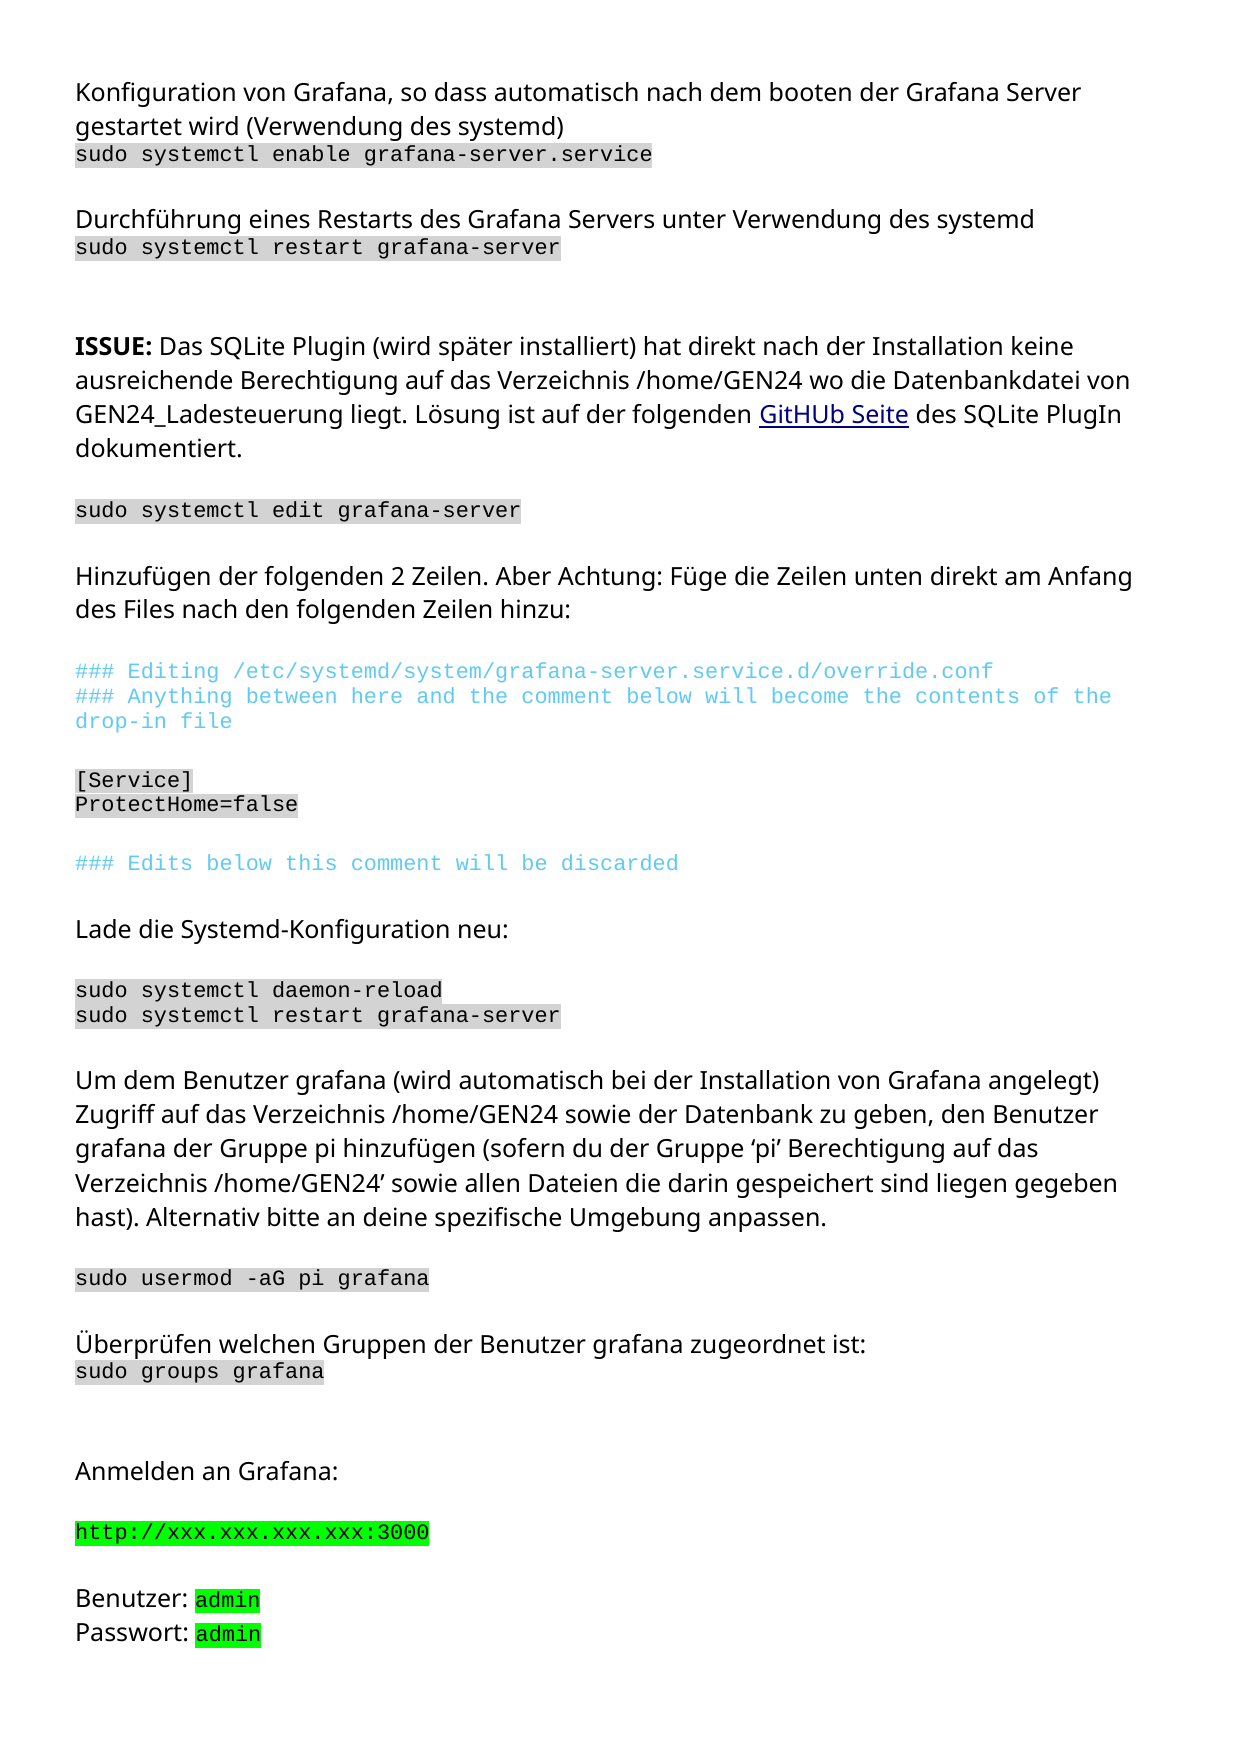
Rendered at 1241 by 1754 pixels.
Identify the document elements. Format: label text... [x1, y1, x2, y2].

text ### Edits below this comment will be discarded [75, 852, 1165, 877]
text Hinzufügen der folgenden 2 Zeilen. Aber Achtung: Füge die Zeilen unten direkt am Anfang des Files nach den folgenden Zeilen hinzu: [75, 558, 1165, 626]
text ProtectHome=false [75, 793, 1165, 818]
text Lade die Systemd-Konfiguration neu: [75, 911, 1165, 945]
text ### Editing /etc/systemd/system/grafana-server.service.d/override.conf [75, 660, 1165, 685]
text Um dem Benutzer grafana (wird automatisch bei der Installation von Grafana angelegt) Zugriff auf das Verzeichnis /home/GEN24 sowie der Datenbank zu geben, den Benutzer grafana der Gruppe pi hinzufügen (sofern du der Gruppe ‘pi’ Berechtigung auf das Verzeichnis /home/GEN24’ sowie allen Dateien die darin gespeichert sind liegen gegeben hast). Alternativ bitte an deine spezifische Umgebung anpassen. [75, 1063, 1165, 1233]
text sudo systemctl edit grafana-server [75, 499, 1165, 524]
text sudo systemctl daemon-reload [75, 979, 1165, 1004]
text Passwort: admin [75, 1614, 1165, 1648]
text Durchführung eines Restarts des Grafana Servers unter Verwendung des systemd [75, 202, 1165, 236]
text sudo systemctl enable grafana-server.service [75, 143, 1165, 168]
text http://xxx.xxx.xxx.xxx:3000 [75, 1521, 1165, 1546]
text sudo systemctl restart grafana-server [75, 1004, 1165, 1029]
text Überprüfen welchen Gruppen der Benutzer grafana zugeordnet ist: [75, 1326, 1165, 1360]
text sudo systemctl restart grafana-server [75, 236, 1165, 261]
text sudo usermod -aG pi grafana [75, 1267, 1165, 1292]
text ISSUE: Das SQLite Plugin (wird später installiert) hat direkt nach der Installation keine ausreichende Berechtigung auf das Verzeichnis /home/GEN24 wo die Datenbankdatei von GEN24_Ladesteuerung liegt. Lösung ist auf der folgenden GitHUb Seite des SQLite PlugIn dokumentiert. [75, 329, 1165, 465]
text sudo groups grafana [75, 1360, 1165, 1385]
text Konfiguration von Grafana, so dass automatisch nach dem booten der Grafana Server gestartet wird (Verwendung des systemd) [75, 75, 1165, 143]
text [Service] [75, 769, 1165, 793]
text Benutzer: admin [75, 1580, 1165, 1614]
text Anmelden an Grafana: [75, 1453, 1165, 1487]
text ### Anything between here and the comment below will become the contents of the drop-in file [75, 685, 1165, 735]
